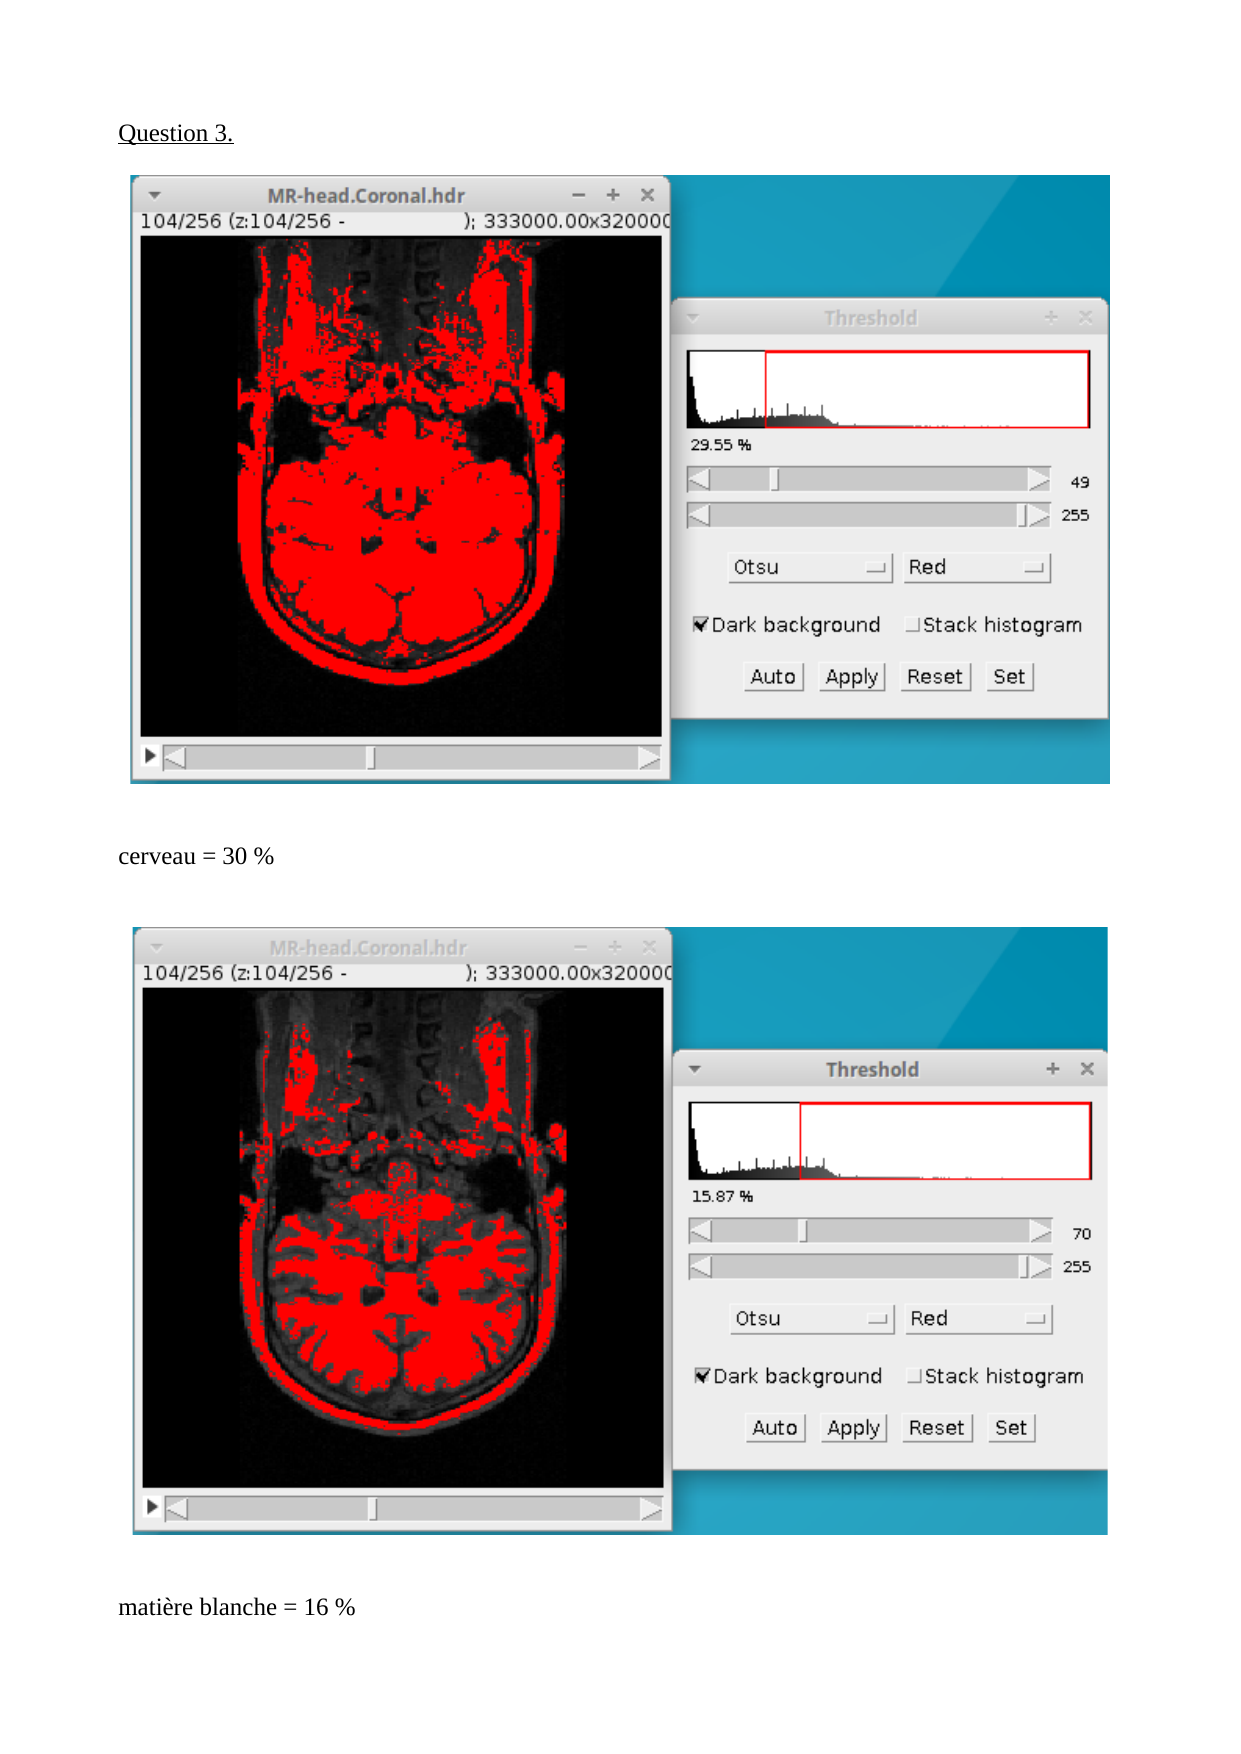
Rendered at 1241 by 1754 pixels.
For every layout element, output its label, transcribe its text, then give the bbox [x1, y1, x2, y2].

picture [130, 175, 1110, 784]
text matière blanche = 16 % [118, 1592, 1122, 1621]
text Question 3. [118, 118, 1122, 147]
text cerveau = 30 % [118, 841, 1122, 870]
picture [132, 927, 1108, 1535]
